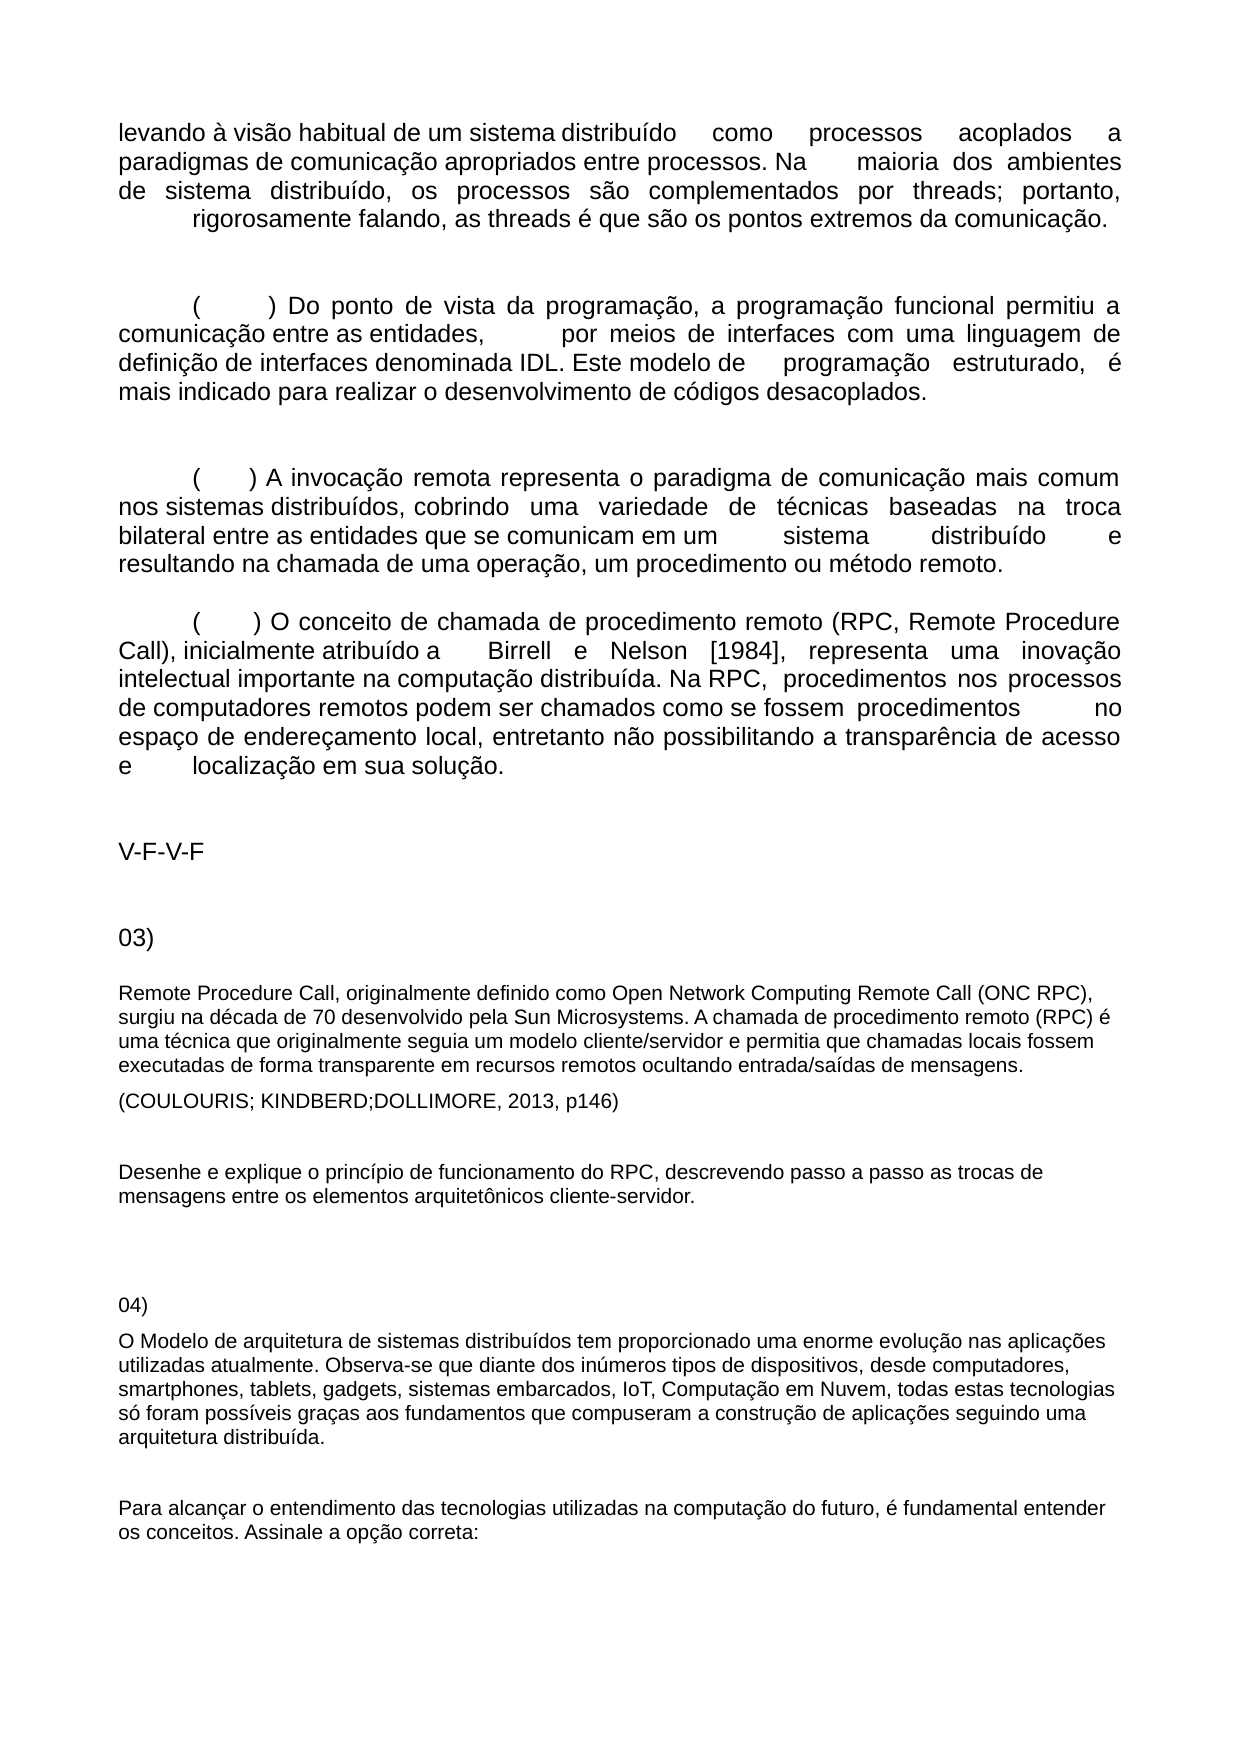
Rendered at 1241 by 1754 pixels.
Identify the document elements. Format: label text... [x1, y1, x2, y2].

text 03) [118, 923, 1122, 952]
text V-F-V-F [118, 837, 1122, 866]
text 04) [118, 1293, 1122, 1317]
text ( ) O conceito de chamada de procedimento remoto (RPC, Remote Procedure Call), inicialmente atribuído a Birrell e Nelson [1984], representa uma inovação intelectual importante na computação distribuída. Na RPC, procedimentos nos processos de computadores remotos podem ser chamados como se fossem procedimentos no espaço de endereçamento local, entretanto não possibilitando a transparência de acesso e localização em sua solução. [118, 607, 1122, 779]
text O Modelo de arquitetura de sistemas distribuídos tem proporcionado uma enorme evolução nas aplicações utilizadas atualmente. Observa-se que diante dos inúmeros tipos de dispositivos, desde computadores, smartphones, tablets, gadgets, sistemas embarcados, IoT, Computação em Nuvem, todas estas tecnologias só foram possíveis graças aos fundamentos que compuseram a construção de aplicações seguindo uma arquitetura distribuída. [118, 1329, 1122, 1449]
text Desenhe e explique o princípio de funcionamento do RPC, descrevendo passo a passo as trocas de mensagens entre os elementos arquitetônicos cliente-servidor. [118, 1159, 1122, 1207]
text Remote Procedure Call, originalmente definido como Open Network Computing Remote Call (ONC RPC), surgiu na década de 70 desenvolvido pela Sun Microsystems. A chamada de procedimento remoto (RPC) é uma técnica que originalmente seguia um modelo cliente/servidor e permitia que chamadas locais fossem executadas de forma transparente em recursos remotos ocultando entrada/saídas de mensagens. [118, 981, 1122, 1076]
text Para alcançar o entendimento das tecnologias utilizadas na computação do futuro, é fundamental entender os conceitos. Assinale a opção correta: [118, 1496, 1122, 1543]
text levando à visão habitual de um sistema distribuído como processos acoplados a paradigmas de comunicação apropriados entre processos. Na maioria dos ambientes de sistema distribuído, os processos são complementados por threads; portanto, rigorosamente falando, as threads é que são os pontos extremos da comunicação. [118, 118, 1122, 233]
text ( ) A invocação remota representa o paradigma de comunicação mais comum nos sistemas distribuídos, cobrindo uma variedade de técnicas baseadas na troca bilateral entre as entidades que se comunicam em um sistema distribuído e resultando na chamada de uma operação, um procedimento ou método remoto. [118, 463, 1122, 578]
text (COULOURIS; KINDBERD;DOLLIMORE, 2013, p146) [118, 1089, 1122, 1113]
text ( ) Do ponto de vista da programação, a programação funcional permitiu a comunicação entre as entidades, por meios de interfaces com uma linguagem de definição de interfaces denominada IDL. Este modelo de programação estruturado, é mais indicado para realizar o desenvolvimento de códigos desacoplados. [118, 291, 1122, 406]
